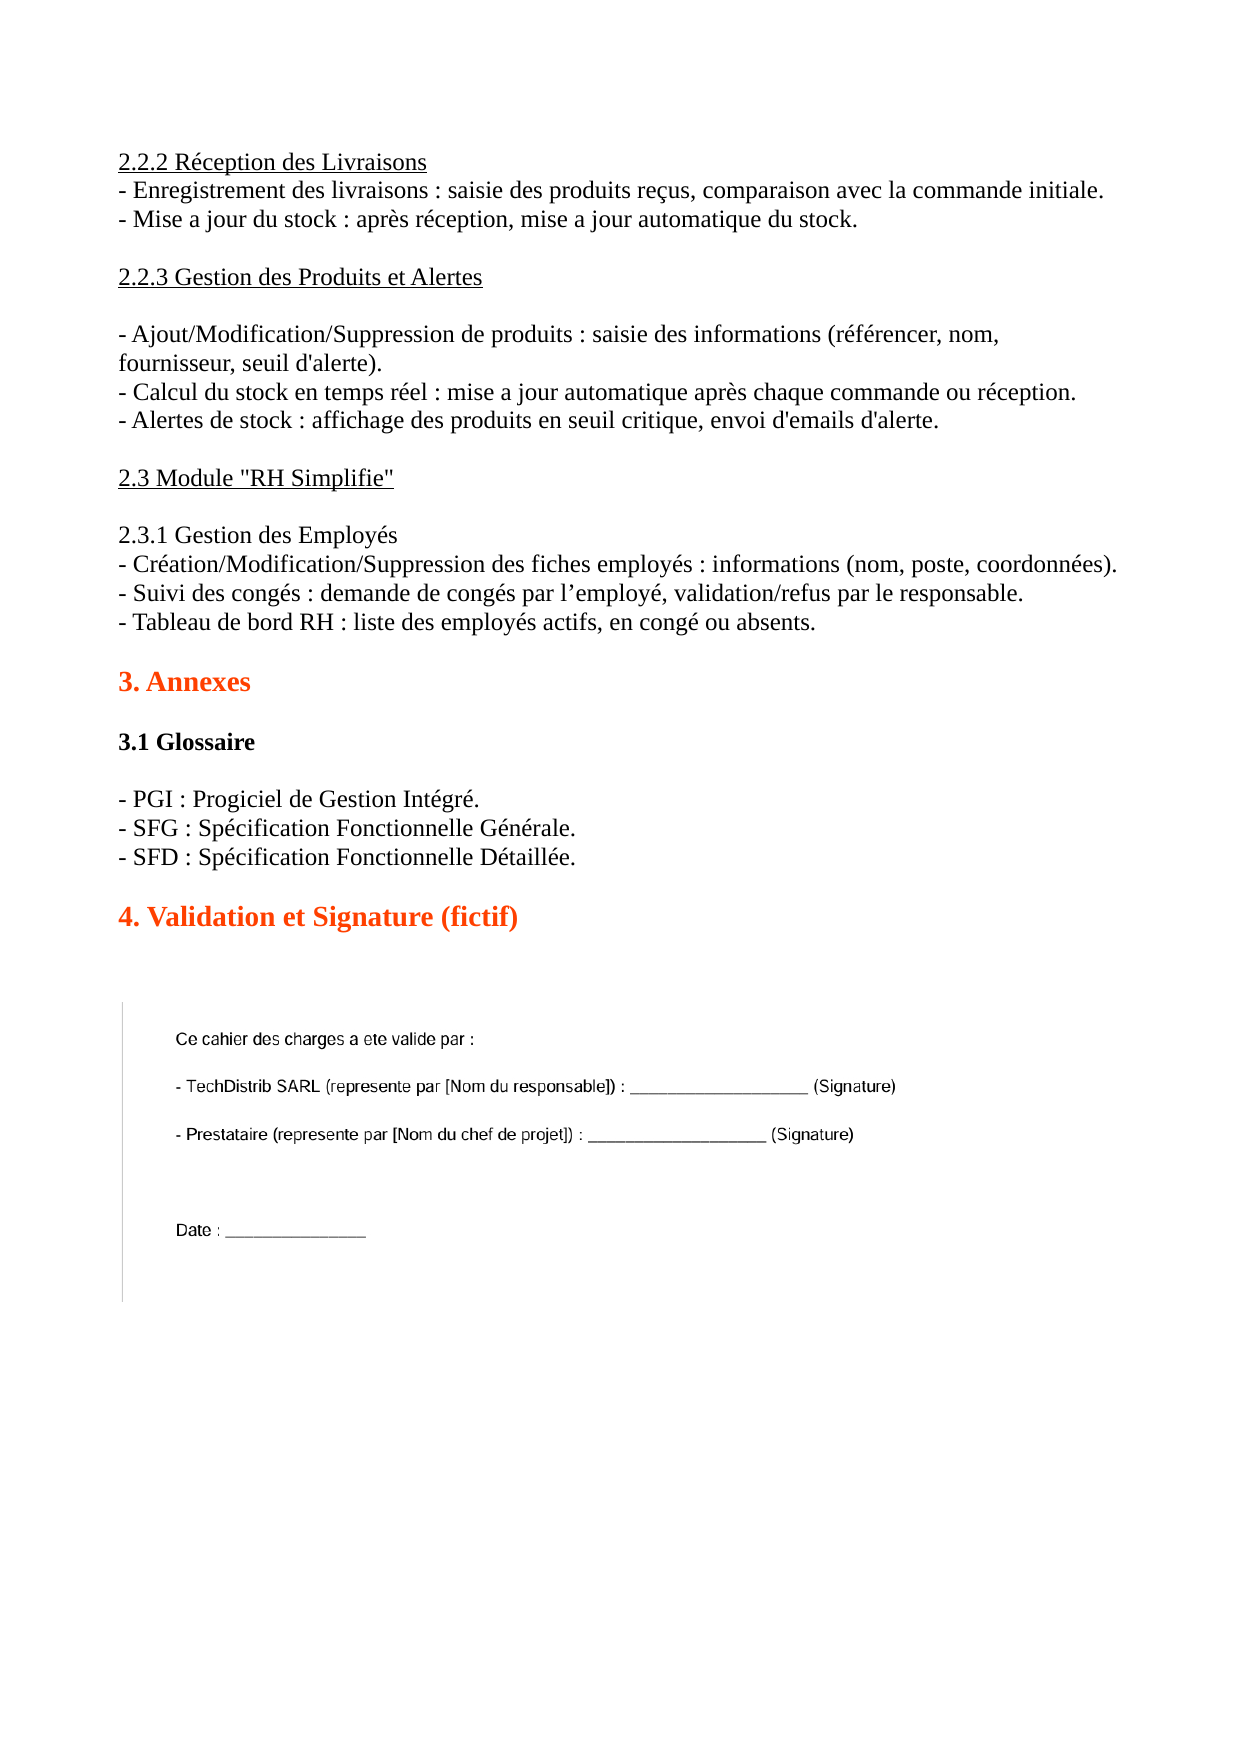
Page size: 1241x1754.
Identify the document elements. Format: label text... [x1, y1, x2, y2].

text - SFD : Spécification Fonctionnelle Détaillée. [118, 842, 1122, 870]
text 2.2.3 Gestion des Produits et Alertes [118, 262, 1122, 291]
text 2.3 Module "RH Simplifie" [118, 463, 1122, 492]
text 3.1 Glossaire [118, 727, 1122, 755]
text - Calcul du stock en temps réel : mise a jour automatique après chaque commande ou réception. [118, 377, 1122, 406]
text 2.2.2 Réception des Livraisons [118, 147, 1122, 176]
text - PGI : Progiciel de Gestion Intégré. [118, 784, 1122, 813]
text - Mise a jour du stock : après réception, mise a jour automatique du stock. [118, 204, 1122, 233]
text - Alertes de stock : affichage des produits en seuil critique, envoi d'emails d'alerte. [118, 406, 1122, 434]
text 3. Annexes [118, 664, 1122, 698]
text - Ajout/Modification/Suppression de produits : saisie des informations (référencer, nom, fournisseur, seuil d'alerte). [118, 319, 1122, 377]
text - SFG : Spécification Fonctionnelle Générale. [118, 813, 1122, 842]
picture [121, 1002, 1126, 1302]
text - Suivi des congés : demande de congés par l’employé, validation/refus par le responsable. [118, 578, 1122, 607]
text 2.3.1 Gestion des Employés [118, 521, 1122, 549]
text - Enregistrement des livraisons : saisie des produits reçus, comparaison avec la commande initiale. [118, 176, 1122, 204]
text - Tableau de bord RH : liste des employés actifs, en congé ou absents. [118, 607, 1122, 636]
text - Création/Modification/Suppression des fiches employés : informations (nom, poste, coordonnées). [118, 549, 1122, 578]
text 4. Validation et Signature (fictif) [118, 899, 1122, 933]
